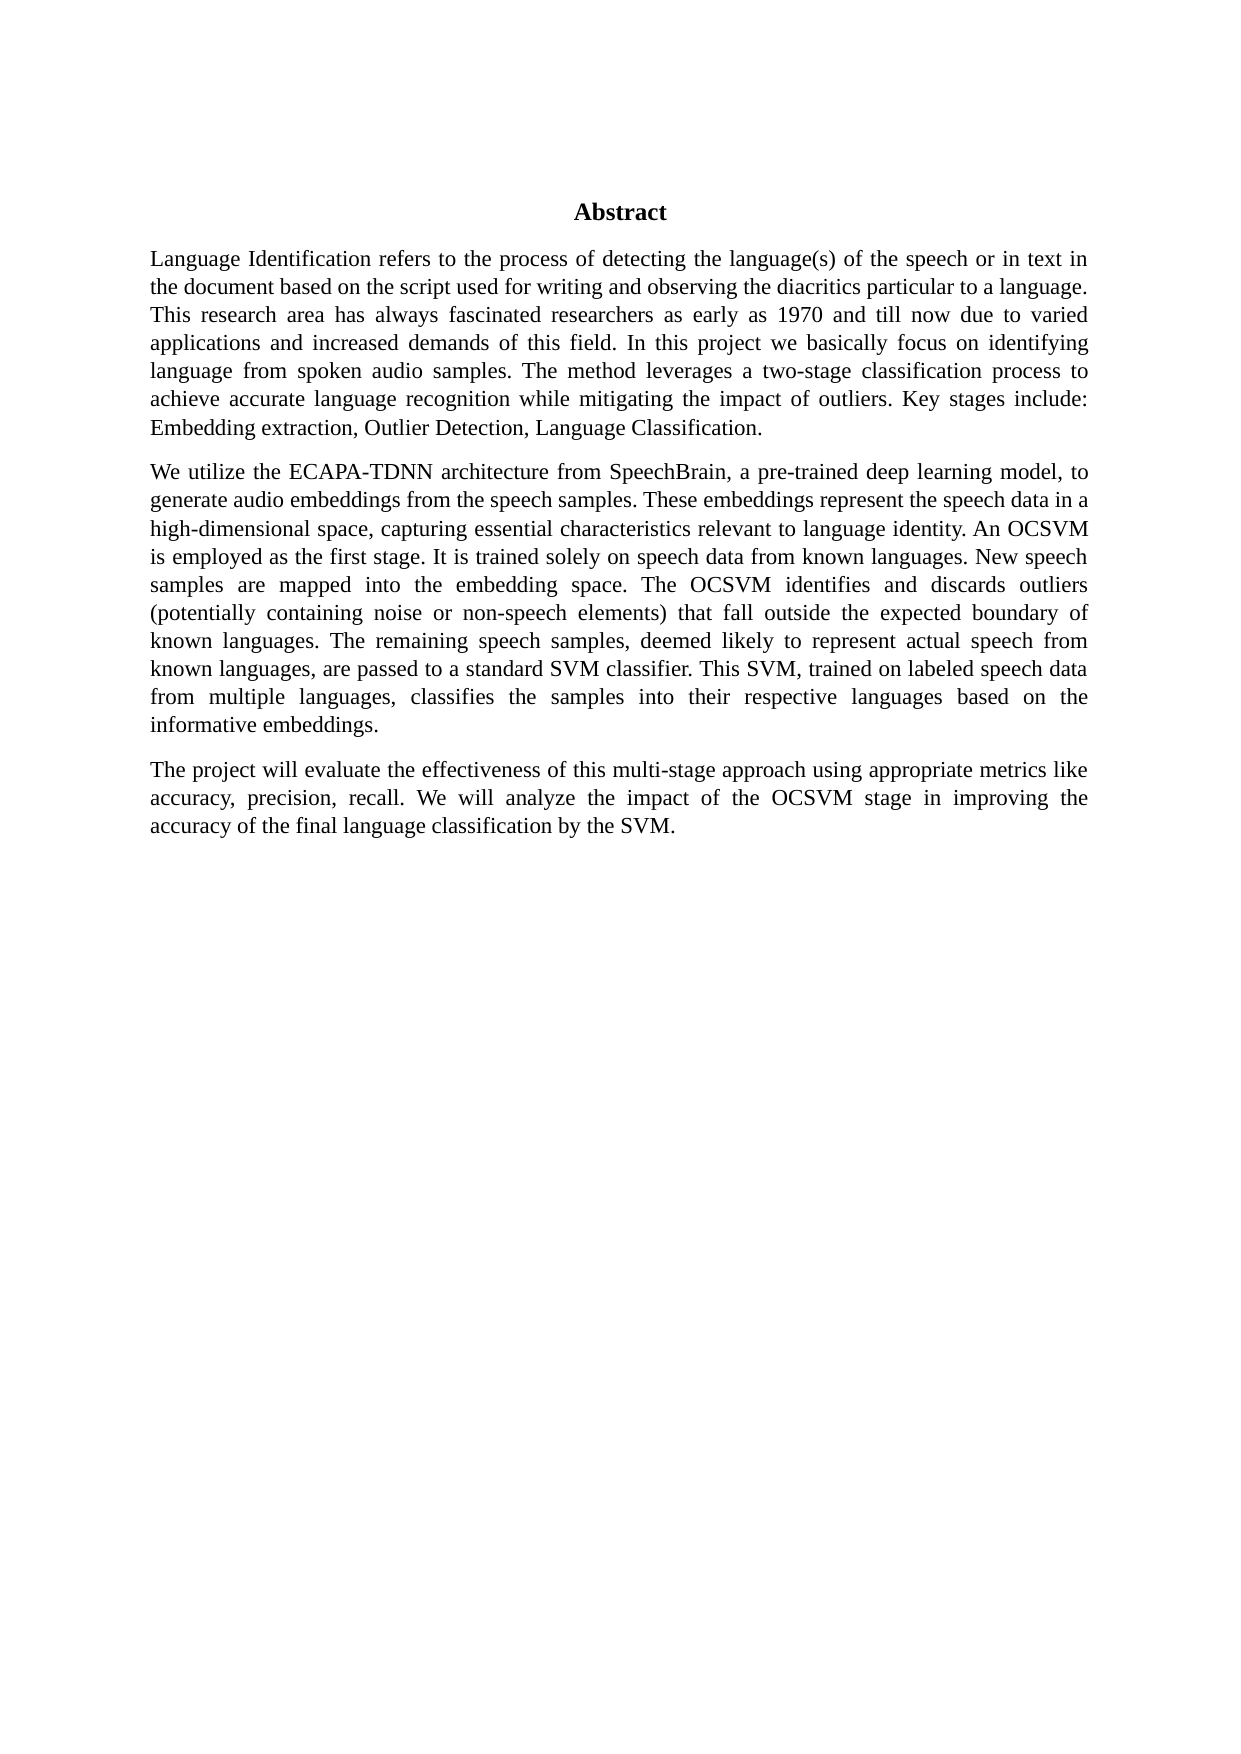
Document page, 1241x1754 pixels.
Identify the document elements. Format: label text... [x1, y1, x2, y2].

text The project will evaluate the effectiveness of this multi-stage approach using appropriate metrics like accuracy, precision, recall. We will analyze the impact of the OCSVM stage in improving the accuracy of the final language classification by the SVM. [150, 756, 1090, 839]
text Abstract [150, 197, 1090, 226]
text We utilize the ECAPA-TDNN architecture from SpeechBrain, a pre-trained deep learning model, to generate audio embeddings from the speech samples. These embeddings represent the speech data in a high-dimensional space, capturing essential characteristics relevant to language identity. An OCSVM is employed as the first stage. It is trained solely on speech data from known languages. New speech samples are mapped into the embedding space. The OCSVM identifies and discards outliers (potentially containing noise or non-speech elements) that fall outside the expected boundary of known languages. The remaining speech samples, deemed likely to represent actual speech from known languages, are passed to a standard SVM classifier. This SVM, trained on labeled speech data from multiple languages, classifies the samples into their respective languages based on the informative embeddings. [150, 458, 1090, 738]
text Language Identification refers to the process of detecting the language(s) of the speech or in text in the document based on the script used for writing and observing the diacritics particular to a language. This research area has always fascinated researchers as early as 1970 and till now due to varied applications and increased demands of this field. In this project we basically focus on identifying language from spoken audio samples. The method leverages a two-stage classification process to achieve accurate language recognition while mitigating the impact of outliers. Key stages include: Embedding extraction, Outlier Detection, Language Classification. [150, 245, 1090, 440]
